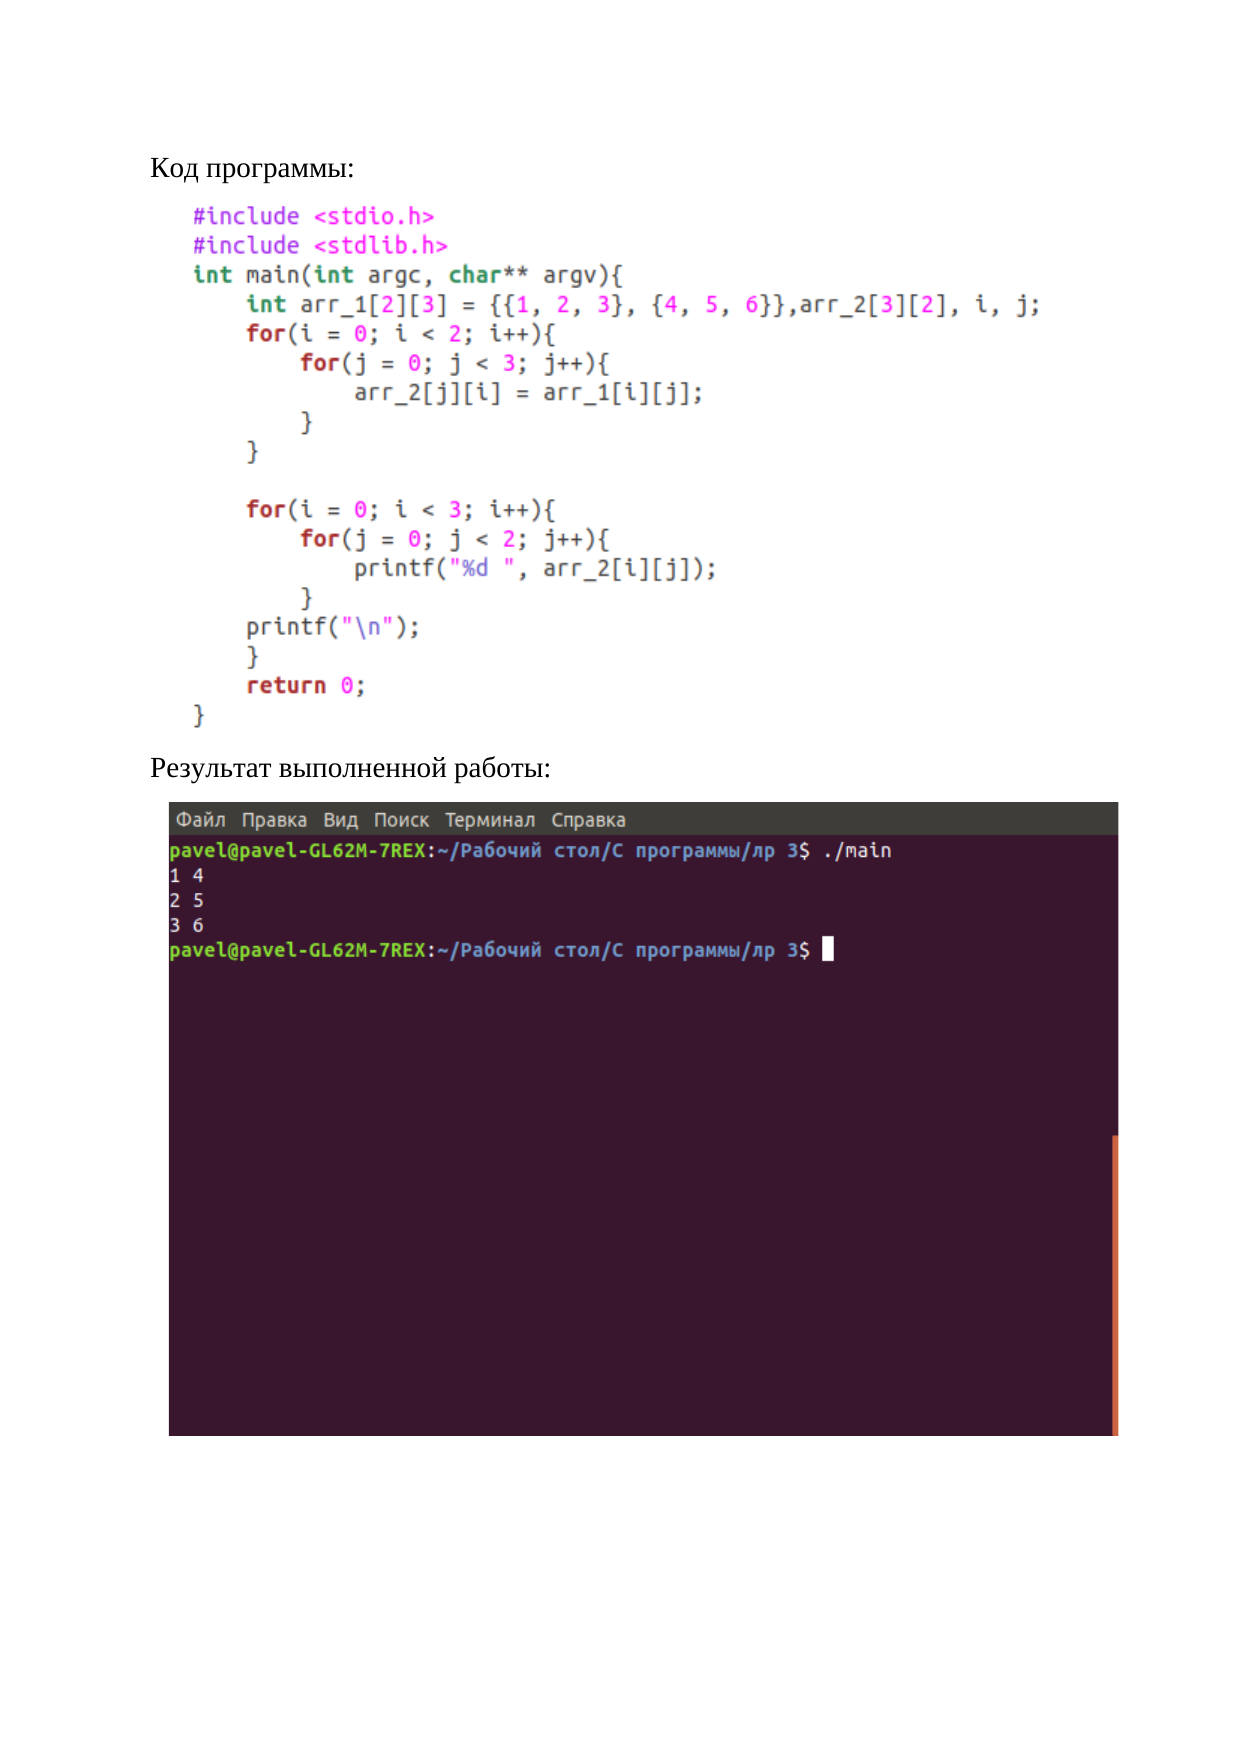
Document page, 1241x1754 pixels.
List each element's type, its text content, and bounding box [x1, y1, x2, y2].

picture [194, 206, 1040, 731]
picture [168, 802, 1119, 1436]
text Код программы: [150, 150, 1090, 183]
text Результат выполненной работы: [150, 514, 1090, 783]
